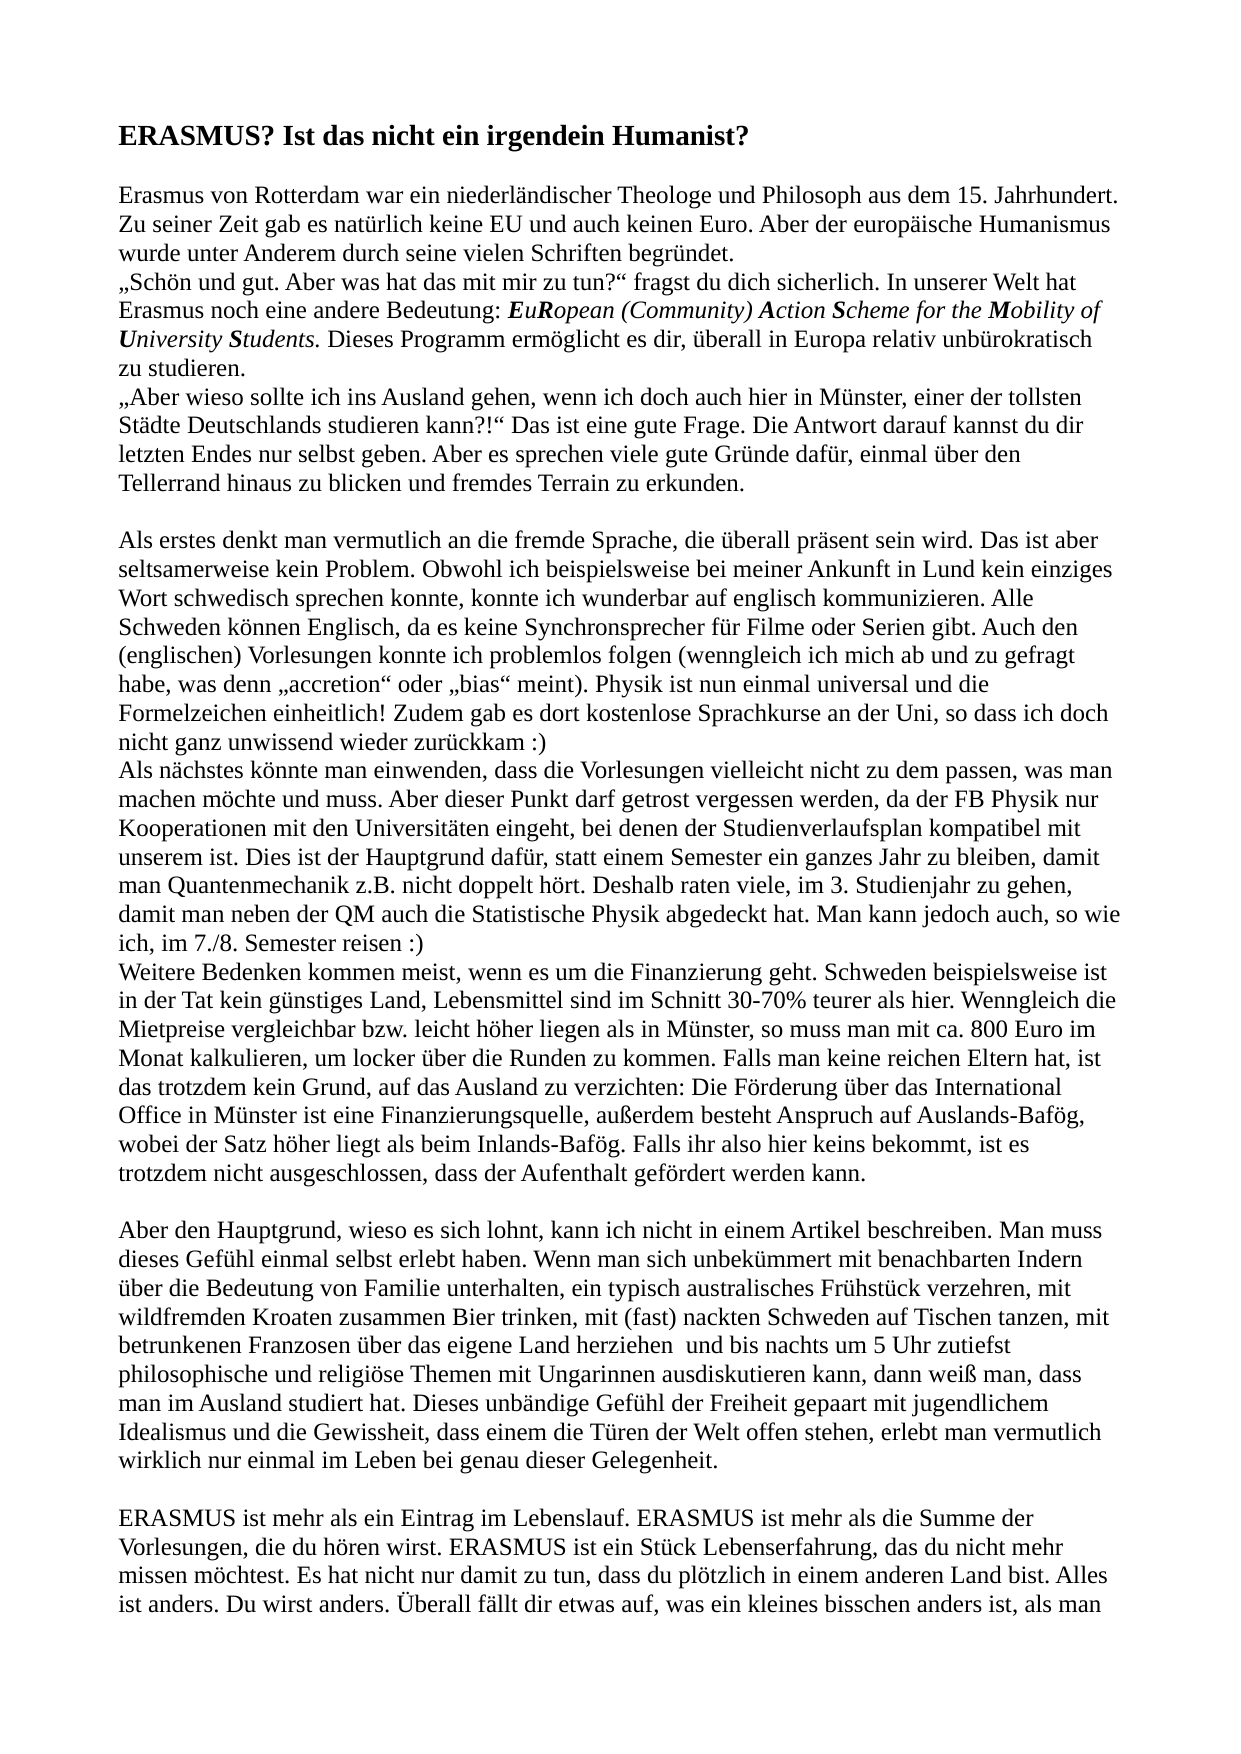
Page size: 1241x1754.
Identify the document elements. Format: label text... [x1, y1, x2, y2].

text Als nächstes könnte man einwenden, dass die Vorlesungen vielleicht nicht zu dem passen, was man machen möchte und muss. Aber dieser Punkt darf getrost vergessen werden, da der FB Physik nur Kooperationen mit den Universitäten eingeht, bei denen der Studienverlaufsplan kompatibel mit unserem ist. Dies ist der Hauptgrund dafür, statt einem Semester ein ganzes Jahr zu bleiben, damit man Quantenmechanik z.B. nicht doppelt hört. Deshalb raten viele, im 3. Studienjahr zu gehen, damit man neben der QM auch die Statistische Physik abgedeckt hat. Man kann jedoch auch, so wie ich, im 7./8. Semester reisen :) [118, 755, 1122, 957]
text Weitere Bedenken kommen meist, wenn es um die Finanzierung geht. Schweden beispielsweise ist in der Tat kein günstiges Land, Lebensmittel sind im Schnitt 30-70% teurer als hier. Wenngleich die Mietpreise vergleichbar bzw. leicht höher liegen als in Münster, so muss man mit ca. 800 Euro im Monat kalkulieren, um locker über die Runden zu kommen. Falls man keine reichen Eltern hat, ist das trotzdem kein Grund, auf das Ausland zu verzichten: Die Förderung über das International Office in Münster ist eine Finanzierungsquelle, außerdem besteht Anspruch auf Auslands-Bafög, wobei der Satz höher liegt als beim Inlands-Bafög. Falls ihr also hier keins bekommt, ist es trotzdem nicht ausgeschlossen, dass der Aufenthalt gefördert werden kann. [118, 957, 1122, 1187]
text Als erstes denkt man vermutlich an die fremde Sprache, die überall präsent sein wird. Das ist aber seltsamerweise kein Problem. Obwohl ich beispielsweise bei meiner Ankunft in Lund kein einziges Wort schwedisch sprechen konnte, konnte ich wunderbar auf englisch kommunizieren. Alle Schweden können Englisch, da es keine Synchronsprecher für Filme oder Serien gibt. Auch den (englischen) Vorlesungen konnte ich problemlos folgen (wenngleich ich mich ab und zu gefragt habe, was denn „accretion“ oder „bias“ meint). Physik ist nun einmal universal und die Formelzeichen einheitlich! Zudem gab es dort kostenlose Sprachkurse an der Uni, so dass ich doch nicht ganz unwissend wieder zurückkam :) [118, 525, 1122, 755]
text Aber den Hauptgrund, wieso es sich lohnt, kann ich nicht in einem Artikel beschreiben. Man muss dieses Gefühl einmal selbst erlebt haben. Wenn man sich unbekümmert mit benachbarten Indern über die Bedeutung von Familie unterhalten, ein typisch australisches Frühstück verzehren, mit wildfremden Kroaten zusammen Bier trinken, mit (fast) nackten Schweden auf Tischen tanzen, mit betrunkenen Franzosen über das eigene Land herziehen und bis nachts um 5 Uhr zutiefst philosophische und religiöse Themen mit Ungarinnen ausdiskutieren kann, dann weiß man, dass man im Ausland studiert hat. Dieses unbändige Gefühl der Freiheit gepaart mit jugendlichem Idealismus und die Gewissheit, dass einem die Türen der Welt offen stehen, erlebt man vermutlich wirklich nur einmal im Leben bei genau dieser Gelegenheit. [118, 1215, 1122, 1474]
text „Schön und gut. Aber was hat das mit mir zu tun?“ fragst du dich sicherlich. In unserer Welt hat Erasmus noch eine andere Bedeutung: EuRopean (Community) Action Scheme for the Mobility of University Students. Dieses Programm ermöglicht es dir, überall in Europa relativ unbürokratisch zu studieren. [118, 267, 1122, 382]
text ERASMUS ist mehr als ein Eintrag im Lebenslauf. ERASMUS ist mehr als die Summe der Vorlesungen, die du hören wirst. ERASMUS ist ein Stück Lebenserfahrung, das du nicht mehr missen möchtest. Es hat nicht nur damit zu tun, dass du plötzlich in einem anderen Land bist. Alles ist anders. Du wirst anders. Überall fällt dir etwas auf, was ein kleines bisschen anders ist, als man [118, 1503, 1122, 1618]
text Erasmus von Rotterdam war ein niederländischer Theologe und Philosoph aus dem 15. Jahrhundert. Zu seiner Zeit gab es natürlich keine EU und auch keinen Euro. Aber der europäische Humanismus wurde unter Anderem durch seine vielen Schriften begründet. [118, 180, 1122, 267]
text ERASMUS? Ist das nicht ein irgendein Humanist? [118, 118, 1122, 152]
text „Aber wieso sollte ich ins Ausland gehen, wenn ich doch auch hier in Münster, einer der tollsten Städte Deutschlands studieren kann?!“ Das ist eine gute Frage. Die Antwort darauf kannst du dir letzten Endes nur selbst geben. Aber es sprechen viele gute Gründe dafür, einmal über den Tellerrand hinaus zu blicken und fremdes Terrain zu erkunden. [118, 382, 1122, 497]
